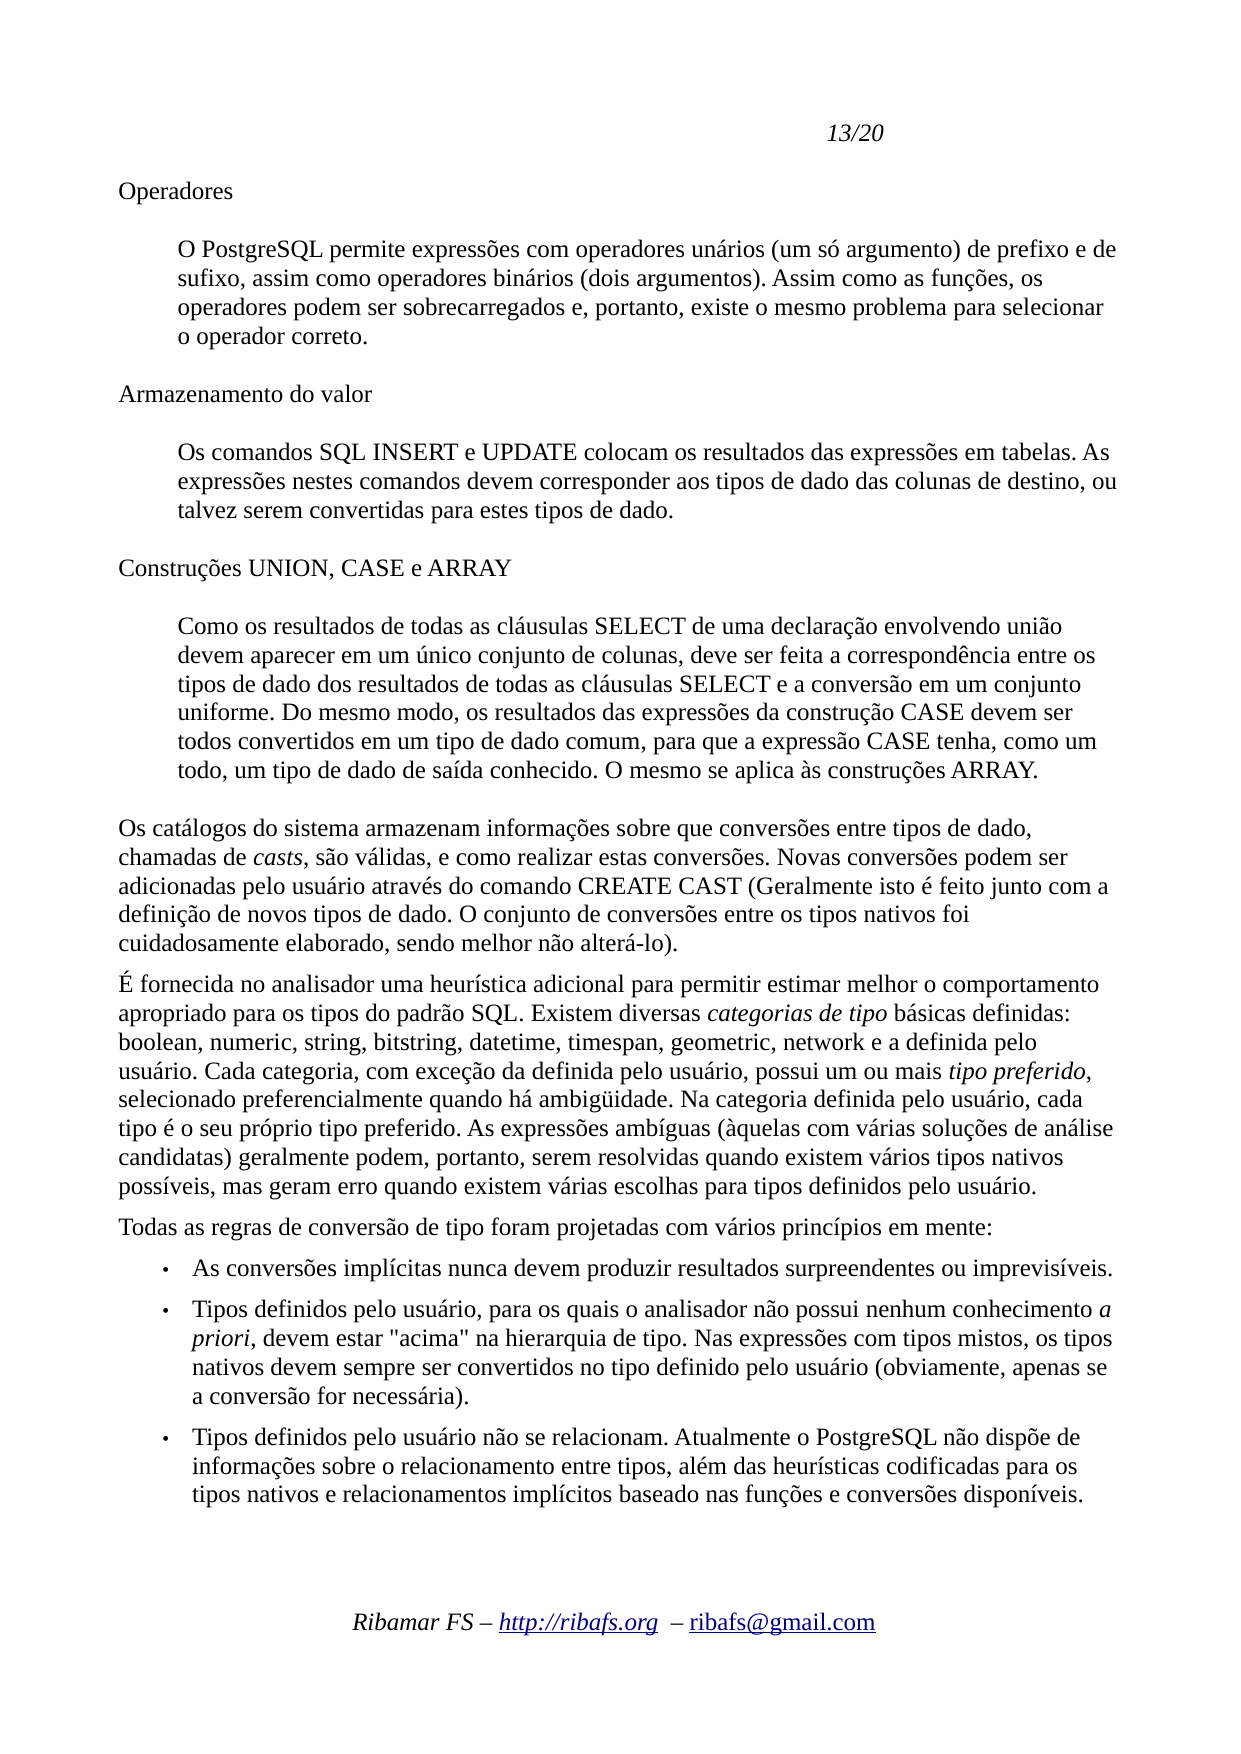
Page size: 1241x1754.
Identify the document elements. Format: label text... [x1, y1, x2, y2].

list O PostgreSQL permite expressões com operadores unários (um só argumento) de prefixo e de sufixo, assim como operadores binários (dois argumentos). Assim como as funções, os operadores podem ser sobrecarregados e, portanto, existe o mesmo problema para selecionar o operador correto. [177, 234, 1122, 349]
list Tipos definidos pelo usuário, para os quais o analisador não possui nenhum conhecimento a priori, devem estar "acima" na hierarquia de tipo. Nas expressões com tipos mistos, os tipos nativos devem sempre ser convertidos no tipo definido pelo usuário (obviamente, apenas se a conversão for necessária). [162, 1294, 1122, 1409]
subtitle Operadores [118, 176, 1122, 205]
subtitle Armazenamento do valor [118, 379, 1122, 408]
list Tipos definidos pelo usuário não se relacionam. Atualmente o PostgreSQL não dispõe de informações sobre o relacionamento entre tipos, além das heurísticas codificadas para os tipos nativos e relacionamentos implícitos baseado nas funções e conversões disponíveis. [162, 1422, 1122, 1508]
text Todas as regras de conversão de tipo foram projetadas com vários princípios em mente: [118, 1212, 1122, 1241]
list Como os resultados de todas as cláusulas SELECT de uma declaração envolvendo união devem aparecer em um único conjunto de colunas, deve ser feita a correspondência entre os tipos de dado dos resultados de todas as cláusulas SELECT e a conversão em um conjunto uniforme. Do mesmo modo, os resultados das expressões da construção CASE devem ser todos convertidos em um tipo de dado comum, para que a expressão CASE tenha, como um todo, um tipo de dado de saída conhecido. O mesmo se aplica às construções ARRAY. [177, 611, 1122, 784]
text Os catálogos do sistema armazenam informações sobre que conversões entre tipos de dado, chamadas de casts, são válidas, e como realizar estas conversões. Novas conversões podem ser adicionadas pelo usuário através do comando CREATE CAST (Geralmente isto é feito junto com a definição de novos tipos de dado. O conjunto de conversões entre os tipos nativos foi cuidadosamente elaborado, sendo melhor não alterá-lo). [118, 813, 1122, 957]
list Os comandos SQL INSERT e UPDATE colocam os resultados das expressões em tabelas. As expressões nestes comandos devem corresponder aos tipos de dado das colunas de destino, ou talvez serem convertidas para estes tipos de dado. [177, 437, 1122, 523]
text É fornecida no analisador uma heurística adicional para permitir estimar melhor o comportamento apropriado para os tipos do padrão SQL. Existem diversas categorias de tipo básicas definidas: boolean, numeric, string, bitstring, datetime, timespan, geometric, network e a definida pelo usuário. Cada categoria, com exceção da definida pelo usuário, possui um ou mais tipo preferido, selecionado preferencialmente quando há ambigüidade. Na categoria definida pelo usuário, cada tipo é o seu próprio tipo preferido. As expressões ambíguas (àquelas com várias soluções de análise candidatas) geralmente podem, portanto, serem resolvidas quando existem vários tipos nativos possíveis, mas geram erro quando existem várias escolhas para tipos definidos pelo usuário. [118, 969, 1122, 1199]
subtitle Construções UNION, CASE e ARRAY [118, 553, 1122, 582]
list As conversões implícitas nunca devem produzir resultados surpreendentes ou imprevisíveis. [162, 1253, 1122, 1282]
